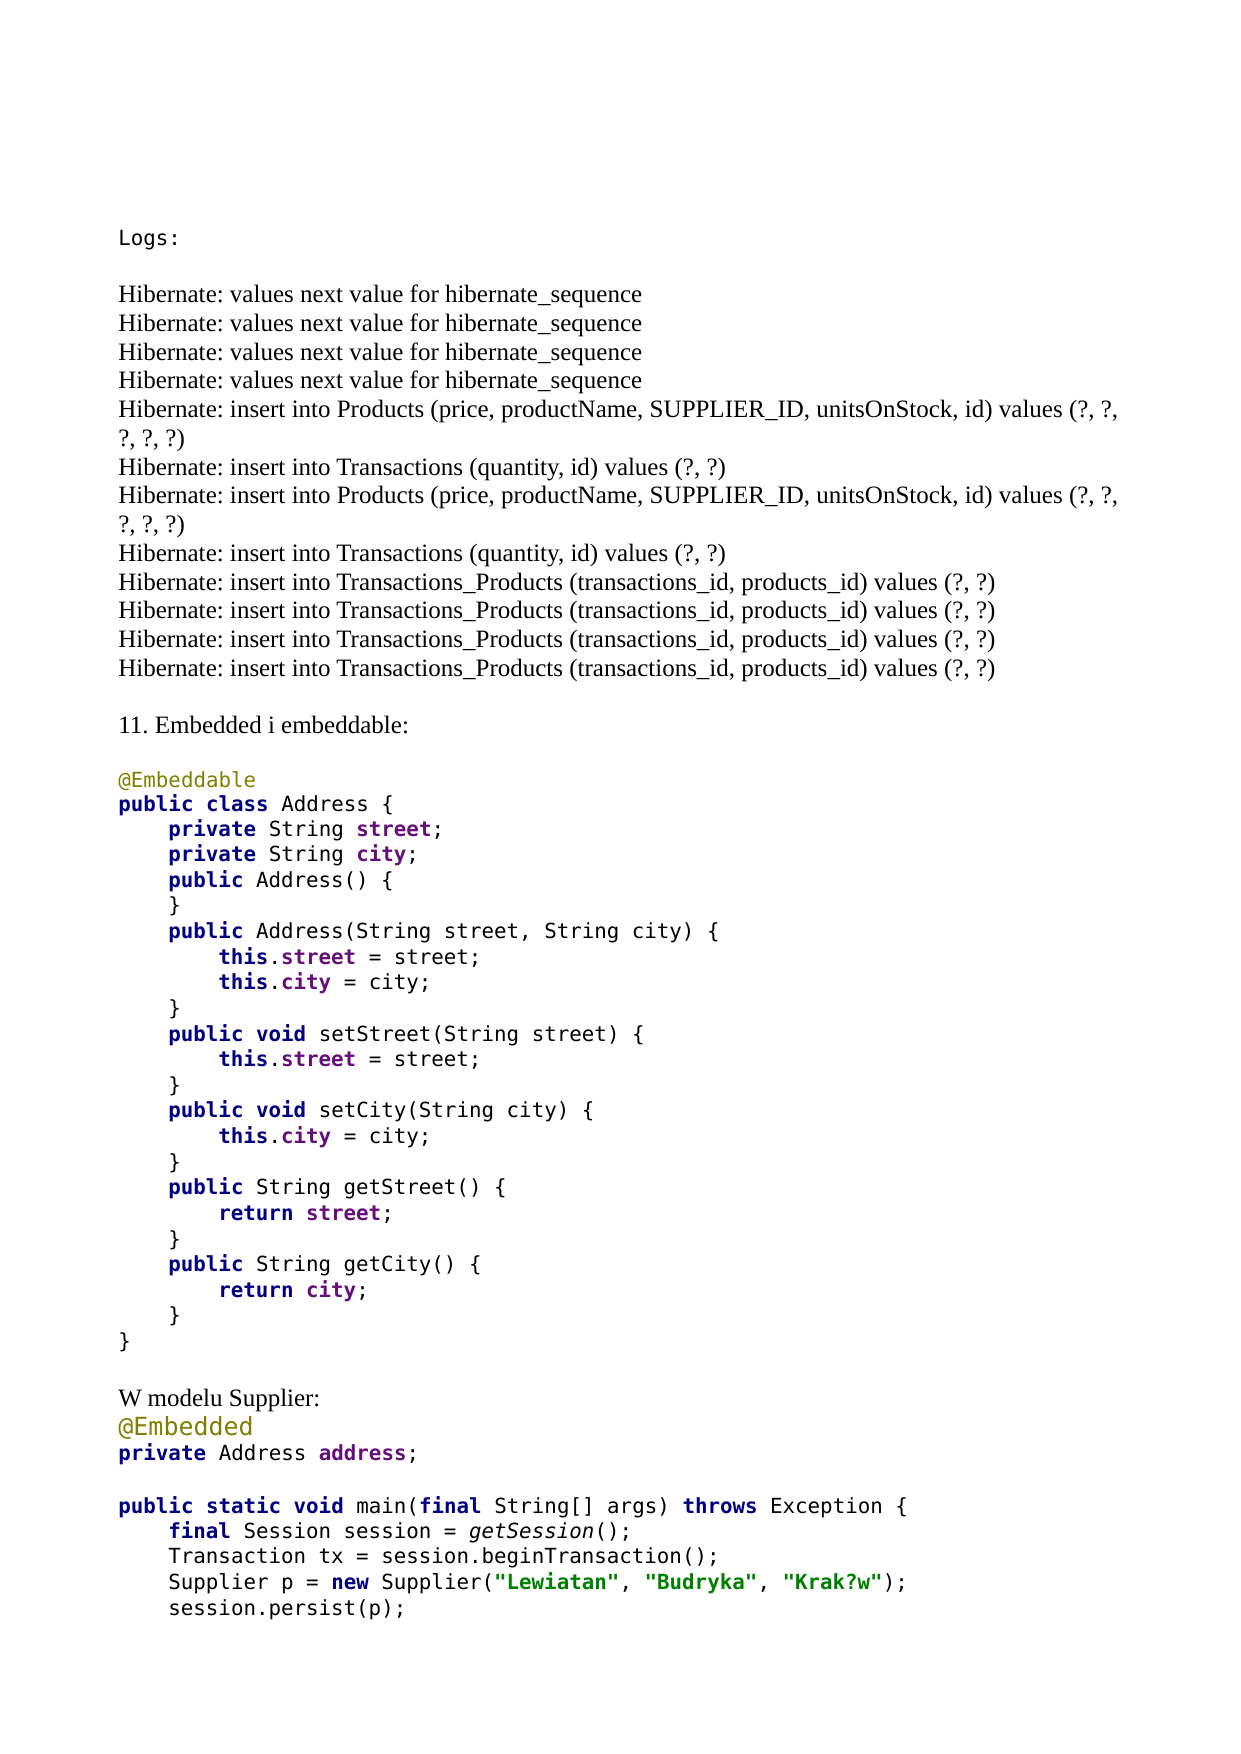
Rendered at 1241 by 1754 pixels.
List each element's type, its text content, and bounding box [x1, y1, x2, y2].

text } [118, 1150, 1122, 1175]
text Hibernate: insert into Transactions (quantity, id) values (?, ?) [118, 538, 1122, 567]
text Supplier p = new Supplier("Lewiatan", "Budryka", "Krak?w"); [118, 1570, 1122, 1596]
text Hibernate: insert into Transactions_Products (transactions_id, products_id) values (?, ?) [118, 567, 1122, 596]
text this.street = street; [118, 1047, 1122, 1073]
text Hibernate: values next value for hibernate_sequence [118, 366, 1122, 394]
text private Address address; [118, 1441, 1122, 1465]
text private String city; [118, 842, 1122, 868]
text public String getStreet() { [118, 1175, 1122, 1201]
text public void setCity(String city) { [118, 1098, 1122, 1124]
text public Address(String street, String city) { [118, 919, 1122, 945]
text return city; [118, 1278, 1122, 1303]
text return street; [118, 1201, 1122, 1227]
text Hibernate: insert into Products (price, productName, SUPPLIER_ID, unitsOnStock, id) values (?, ?, ?, ?, ?) [118, 481, 1122, 538]
text } [118, 1329, 1122, 1353]
text public String getCity() { [118, 1252, 1122, 1278]
text this.street = street; [118, 945, 1122, 970]
text private String street; [118, 817, 1122, 842]
text @Embeddable [118, 768, 1122, 792]
text public class Address { [118, 792, 1122, 817]
text } [118, 1227, 1122, 1252]
text public void setStreet(String street) { [118, 1022, 1122, 1047]
text } [118, 893, 1122, 919]
text session.persist(p); [118, 1596, 1122, 1621]
text Hibernate: insert into Transactions (quantity, id) values (?, ?) [118, 452, 1122, 481]
text public static void main(final String[] args) throws Exception { [118, 1494, 1122, 1519]
text final Session session = getSession(); [118, 1519, 1122, 1544]
text this.city = city; [118, 970, 1122, 996]
text Hibernate: values next value for hibernate_sequence [118, 279, 1122, 308]
text Hibernate: values next value for hibernate_sequence [118, 337, 1122, 366]
text this.city = city; [118, 1124, 1122, 1150]
text } [118, 1073, 1122, 1098]
text Hibernate: insert into Products (price, productName, SUPPLIER_ID, unitsOnStock, id) values (?, ?, ?, ?, ?) [118, 394, 1122, 452]
text } [118, 996, 1122, 1022]
text Logs: [118, 226, 1122, 250]
text Hibernate: insert into Transactions_Products (transactions_id, products_id) values (?, ?) [118, 624, 1122, 653]
text Hibernate: insert into Transactions_Products (transactions_id, products_id) values (?, ?) [118, 653, 1122, 682]
text W modelu Supplier: @Embedded [118, 1383, 1122, 1441]
text 11. Embedded i embeddable: [118, 711, 1122, 739]
text } [118, 1303, 1122, 1329]
text Hibernate: insert into Transactions_Products (transactions_id, products_id) values (?, ?) [118, 596, 1122, 624]
text Hibernate: values next value for hibernate_sequence [118, 308, 1122, 337]
text public Address() { [118, 868, 1122, 893]
text Transaction tx = session.beginTransaction(); [118, 1544, 1122, 1570]
